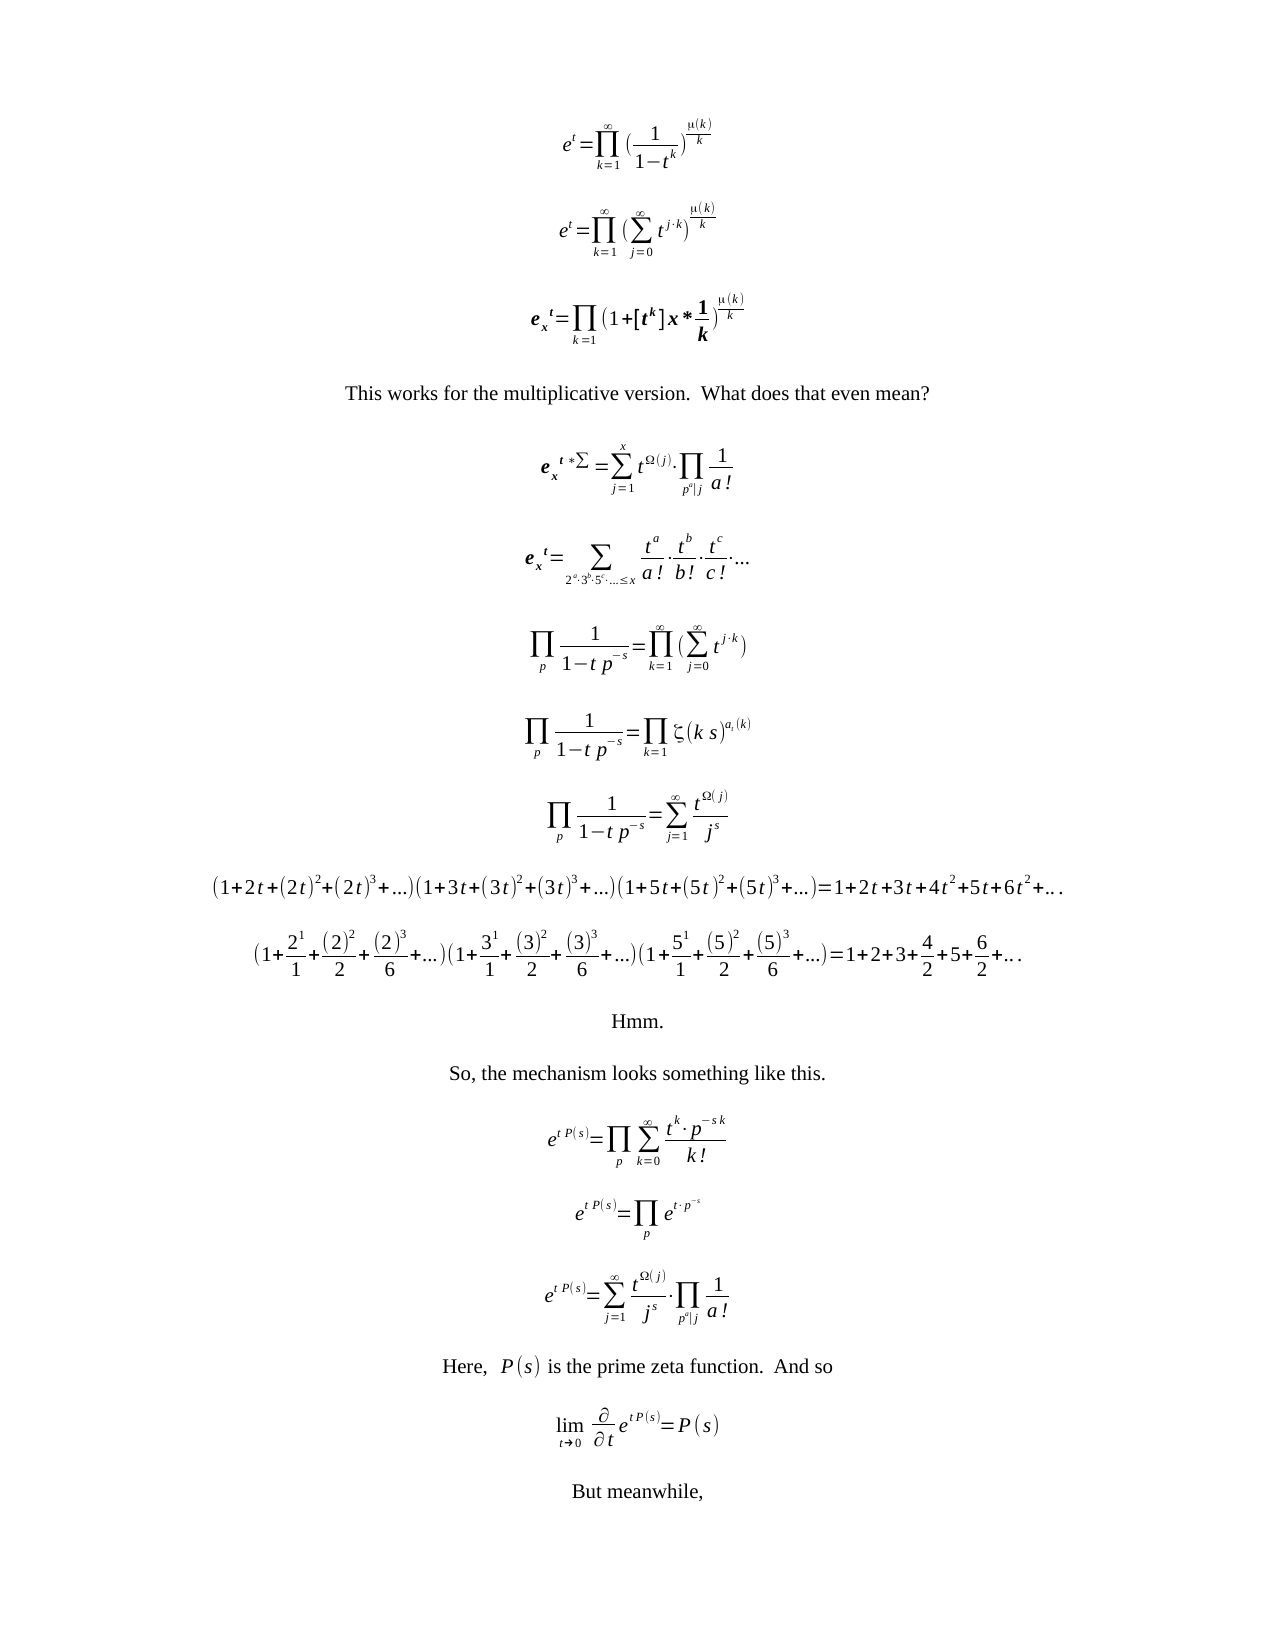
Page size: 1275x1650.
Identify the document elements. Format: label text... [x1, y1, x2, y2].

text Hmm. [118, 1009, 1157, 1033]
text This works for the multiplicative version. What does that even mean? [118, 381, 1157, 405]
text Here, is the prime zeta function. And so [118, 1354, 1157, 1379]
text But meanwhile, [118, 1479, 1157, 1503]
text So, the mechanism looks something like this. [118, 1061, 1157, 1085]
